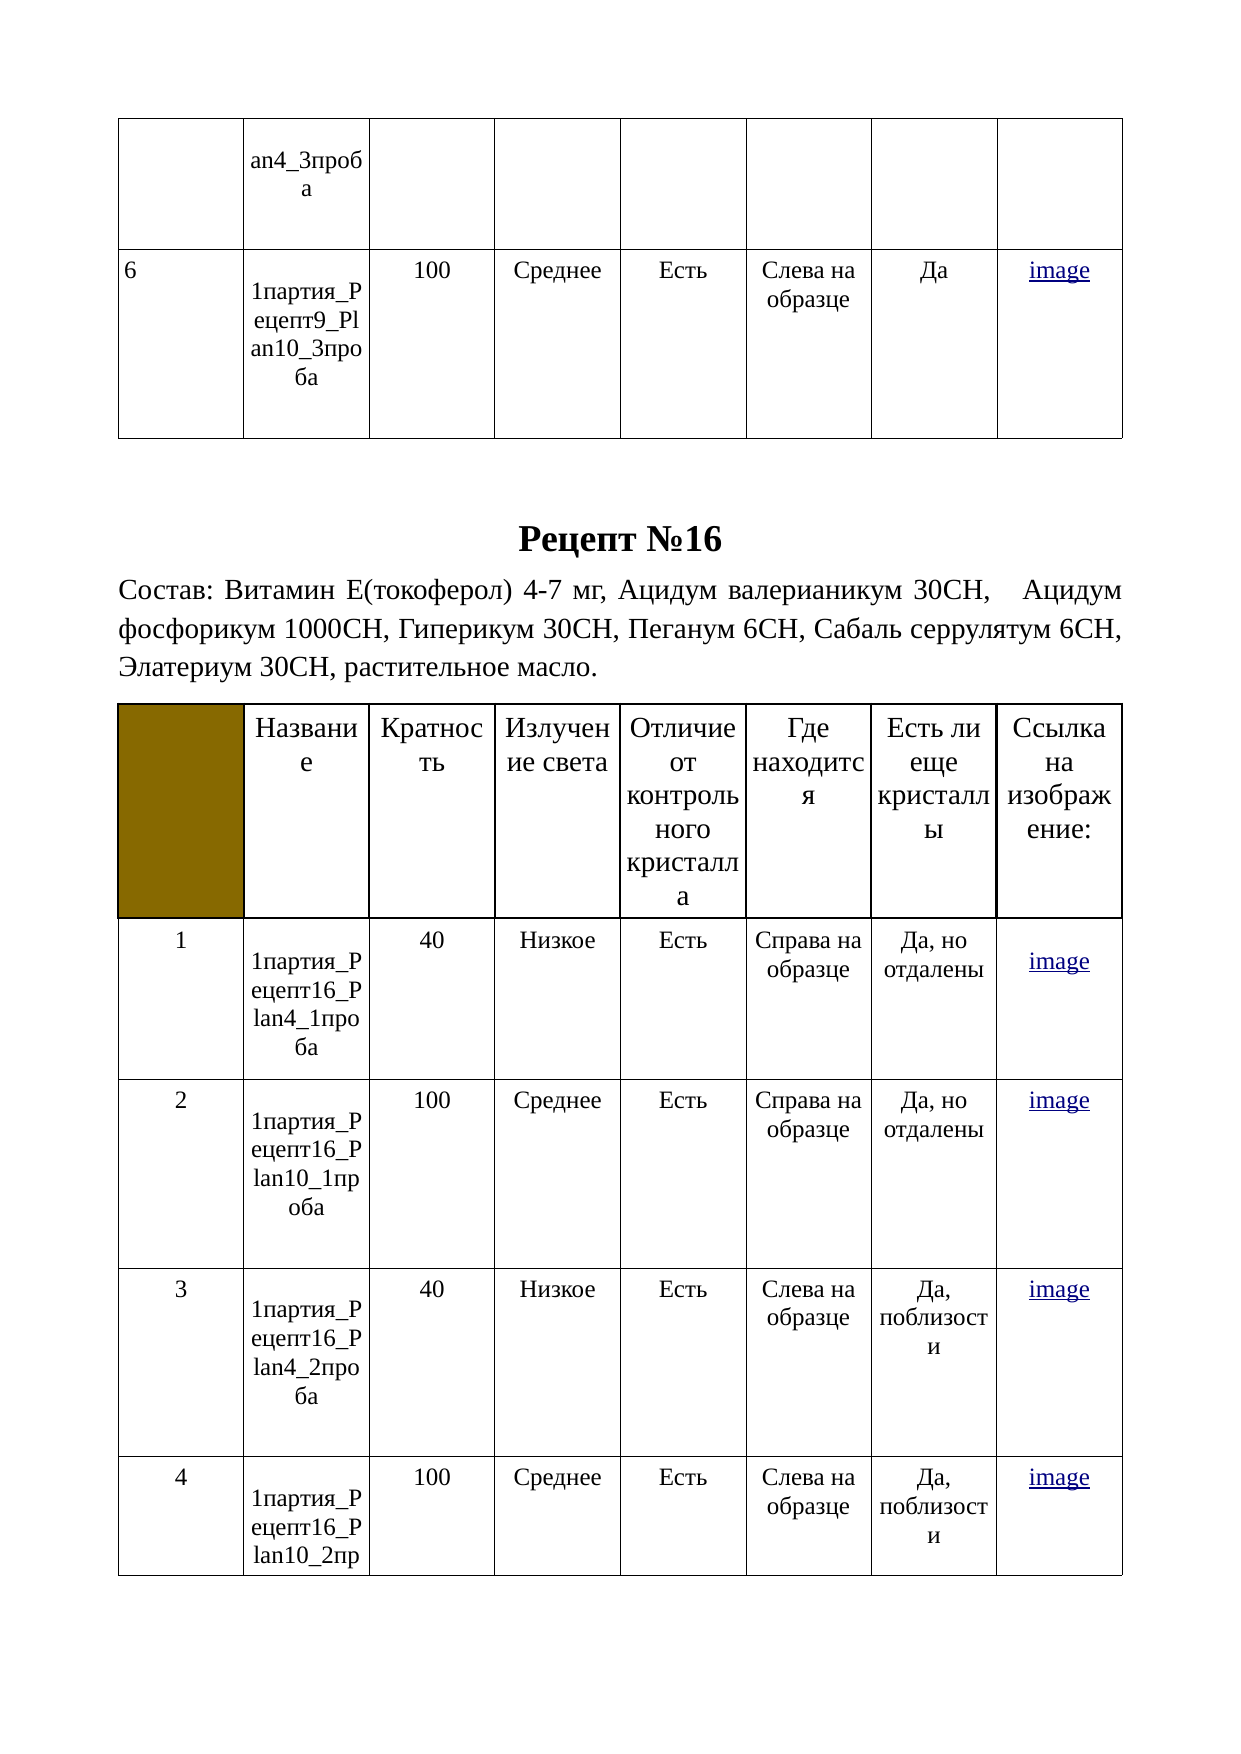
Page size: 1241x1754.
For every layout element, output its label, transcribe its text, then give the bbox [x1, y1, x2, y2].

table_cell Среднее [495, 1080, 620, 1268]
table_cell image [997, 1457, 1122, 1575]
table_cell Да [872, 250, 997, 438]
table_header Кратность [370, 705, 494, 917]
table_cell Есть [621, 1457, 746, 1575]
table_cell 1 [119, 919, 243, 1079]
table_cell Слева на образце [747, 250, 871, 438]
text Состав: Витамин E(токоферол) 4-7 мг, Ацидум валерианикум 30CH, Ацидум фосфорикум 1000CH, Гиперикум 30CH, Пеганум 6CH, Сабаль серрулятум 6CH, Элатериум 30CH, растительное масло. [118, 572, 1122, 683]
table_header Где находится [747, 705, 870, 917]
table_cell an4_3проба [244, 119, 369, 249]
table_cell 40 [370, 1269, 494, 1456]
table_cell Среднее [495, 1457, 620, 1575]
table_header Излучение света [496, 705, 619, 917]
table_cell 100 [370, 250, 494, 438]
table_cell Да, но отдалены [872, 1080, 996, 1268]
table_cell Среднее [495, 250, 620, 438]
table_cell [998, 119, 1122, 249]
table_cell [119, 119, 243, 249]
table_header Ссылка на изображение: [998, 705, 1121, 917]
table_cell Есть [621, 250, 746, 438]
table_cell Низкое [495, 1269, 620, 1456]
table_cell 1партия_Рецепт9_Plan10_3проба [244, 250, 369, 438]
table_cell Слева на образце [747, 1457, 871, 1575]
table_cell 100 [370, 1457, 494, 1575]
table_cell Есть [621, 1269, 746, 1456]
table_header Название [245, 705, 368, 917]
table_cell 1партия_Рецепт16_Plan4_1проба [244, 919, 369, 1079]
table_cell [747, 119, 871, 249]
table_cell Слева на образце [747, 1269, 871, 1456]
table_header Отличие от контрольного кристалла [621, 705, 745, 917]
table_cell Низкое [495, 919, 620, 1079]
table_cell 1партия_Рецепт16_Plan10_2пр [244, 1457, 369, 1575]
table_cell Справа на образце [747, 919, 871, 1079]
table_cell 6 [119, 250, 243, 438]
table_cell Справа на образце [747, 1080, 871, 1268]
table_cell image [997, 1080, 1122, 1268]
table_cell 3 [119, 1269, 243, 1456]
table_cell Да, поблизости [872, 1457, 996, 1575]
table_cell image [997, 919, 1122, 1079]
table_cell [370, 119, 494, 249]
table_header Есть ли еще кристаллы [872, 705, 995, 917]
table_cell 40 [370, 919, 494, 1079]
table_cell image [998, 250, 1122, 438]
table_header [119, 705, 243, 917]
table_cell 4 [119, 1457, 243, 1575]
table_cell 1партия_Рецепт16_Plan10_1проба [244, 1080, 369, 1268]
table_cell Да, поблизости [872, 1269, 996, 1456]
subtitle Рецепт №16 [118, 516, 1122, 560]
table_cell Есть [621, 1080, 746, 1268]
table_cell Есть [621, 919, 746, 1079]
table_cell 100 [370, 1080, 494, 1268]
table_cell [495, 119, 620, 249]
table_cell [872, 119, 997, 249]
table_cell 1партия_Рецепт16_Plan4_2проба [244, 1269, 369, 1456]
table_cell image [997, 1269, 1122, 1456]
table_cell [621, 119, 746, 249]
table_cell Да, но отдалены [872, 919, 996, 1079]
table_cell 2 [119, 1080, 243, 1268]
